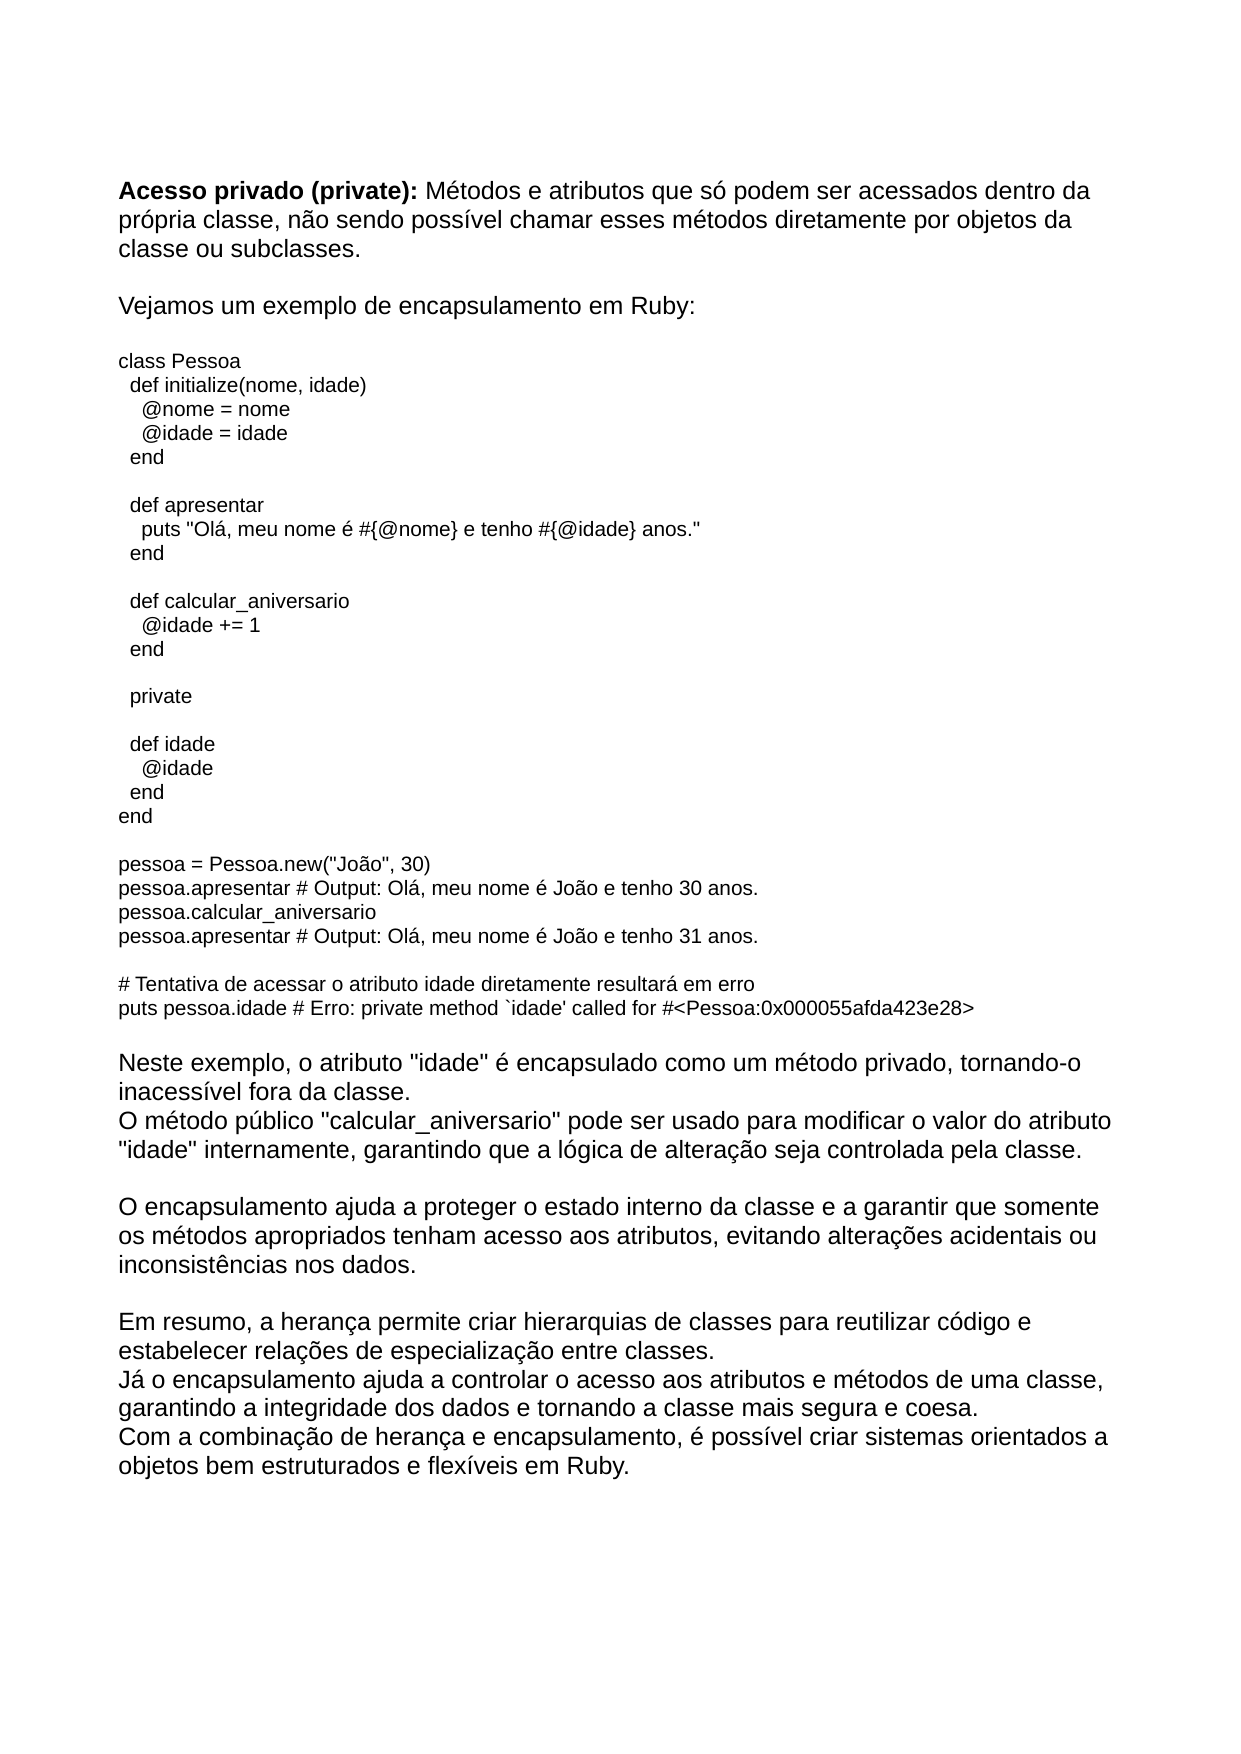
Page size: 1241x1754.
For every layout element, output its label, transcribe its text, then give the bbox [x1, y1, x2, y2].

text def idade [118, 732, 1122, 756]
text end [118, 780, 1122, 804]
text pessoa.apresentar # Output: Olá, meu nome é João e tenho 31 anos. [118, 924, 1122, 948]
text def apresentar [118, 493, 1122, 517]
text puts "Olá, meu nome é #{@nome} e tenho #{@idade} anos." [118, 517, 1122, 541]
text end [118, 636, 1122, 660]
text private [118, 684, 1122, 708]
text end [118, 445, 1122, 469]
text @idade = idade [118, 421, 1122, 445]
text O encapsulamento ajuda a proteger o estado interno da classe e a garantir que somente os métodos apropriados tenham acesso aos atributos, evitando alterações acidentais ou inconsistências nos dados. [118, 1192, 1122, 1278]
text end [118, 541, 1122, 564]
text @nome = nome [118, 397, 1122, 421]
text Acesso privado (private): Métodos e atributos que só podem ser acessados dentro da própria classe, não sendo possível chamar esses métodos diretamente por objetos da classe ou subclasses. [118, 176, 1122, 263]
text end [118, 804, 1122, 828]
text Em resumo, a herança permite criar hierarquias de classes para reutilizar código e estabelecer relações de especialização entre classes. [118, 1307, 1122, 1365]
text def initialize(nome, idade) [118, 373, 1122, 397]
text def calcular_aniversario [118, 588, 1122, 612]
text pessoa.calcular_aniversario [118, 900, 1122, 924]
text Neste exemplo, o atributo "idade" é encapsulado como um método privado, tornando-o inacessível fora da classe. [118, 1048, 1122, 1106]
text class Pessoa [118, 349, 1122, 373]
text @idade [118, 756, 1122, 780]
text Já o encapsulamento ajuda a controlar o acesso aos atributos e métodos de uma classe, garantindo a integridade dos dados e tornando a classe mais segura e coesa. [118, 1365, 1122, 1422]
text O método público "calcular_aniversario" pode ser usado para modificar o valor do atributo "idade" internamente, garantindo que a lógica de alteração seja controlada pela classe. [118, 1106, 1122, 1163]
text Com a combinação de herança e encapsulamento, é possível criar sistemas orientados a objetos bem estruturados e flexíveis em Ruby. [118, 1422, 1122, 1480]
text @idade += 1 [118, 612, 1122, 636]
text pessoa = Pessoa.new("João", 30) [118, 852, 1122, 876]
text Vejamos um exemplo de encapsulamento em Ruby: [118, 291, 1122, 320]
text puts pessoa.idade # Erro: private method `idade' called for #<Pessoa:0x000055afda423e28> [118, 996, 1122, 1020]
text pessoa.apresentar # Output: Olá, meu nome é João e tenho 30 anos. [118, 876, 1122, 900]
text # Tentativa de acessar o atributo idade diretamente resultará em erro [118, 972, 1122, 996]
